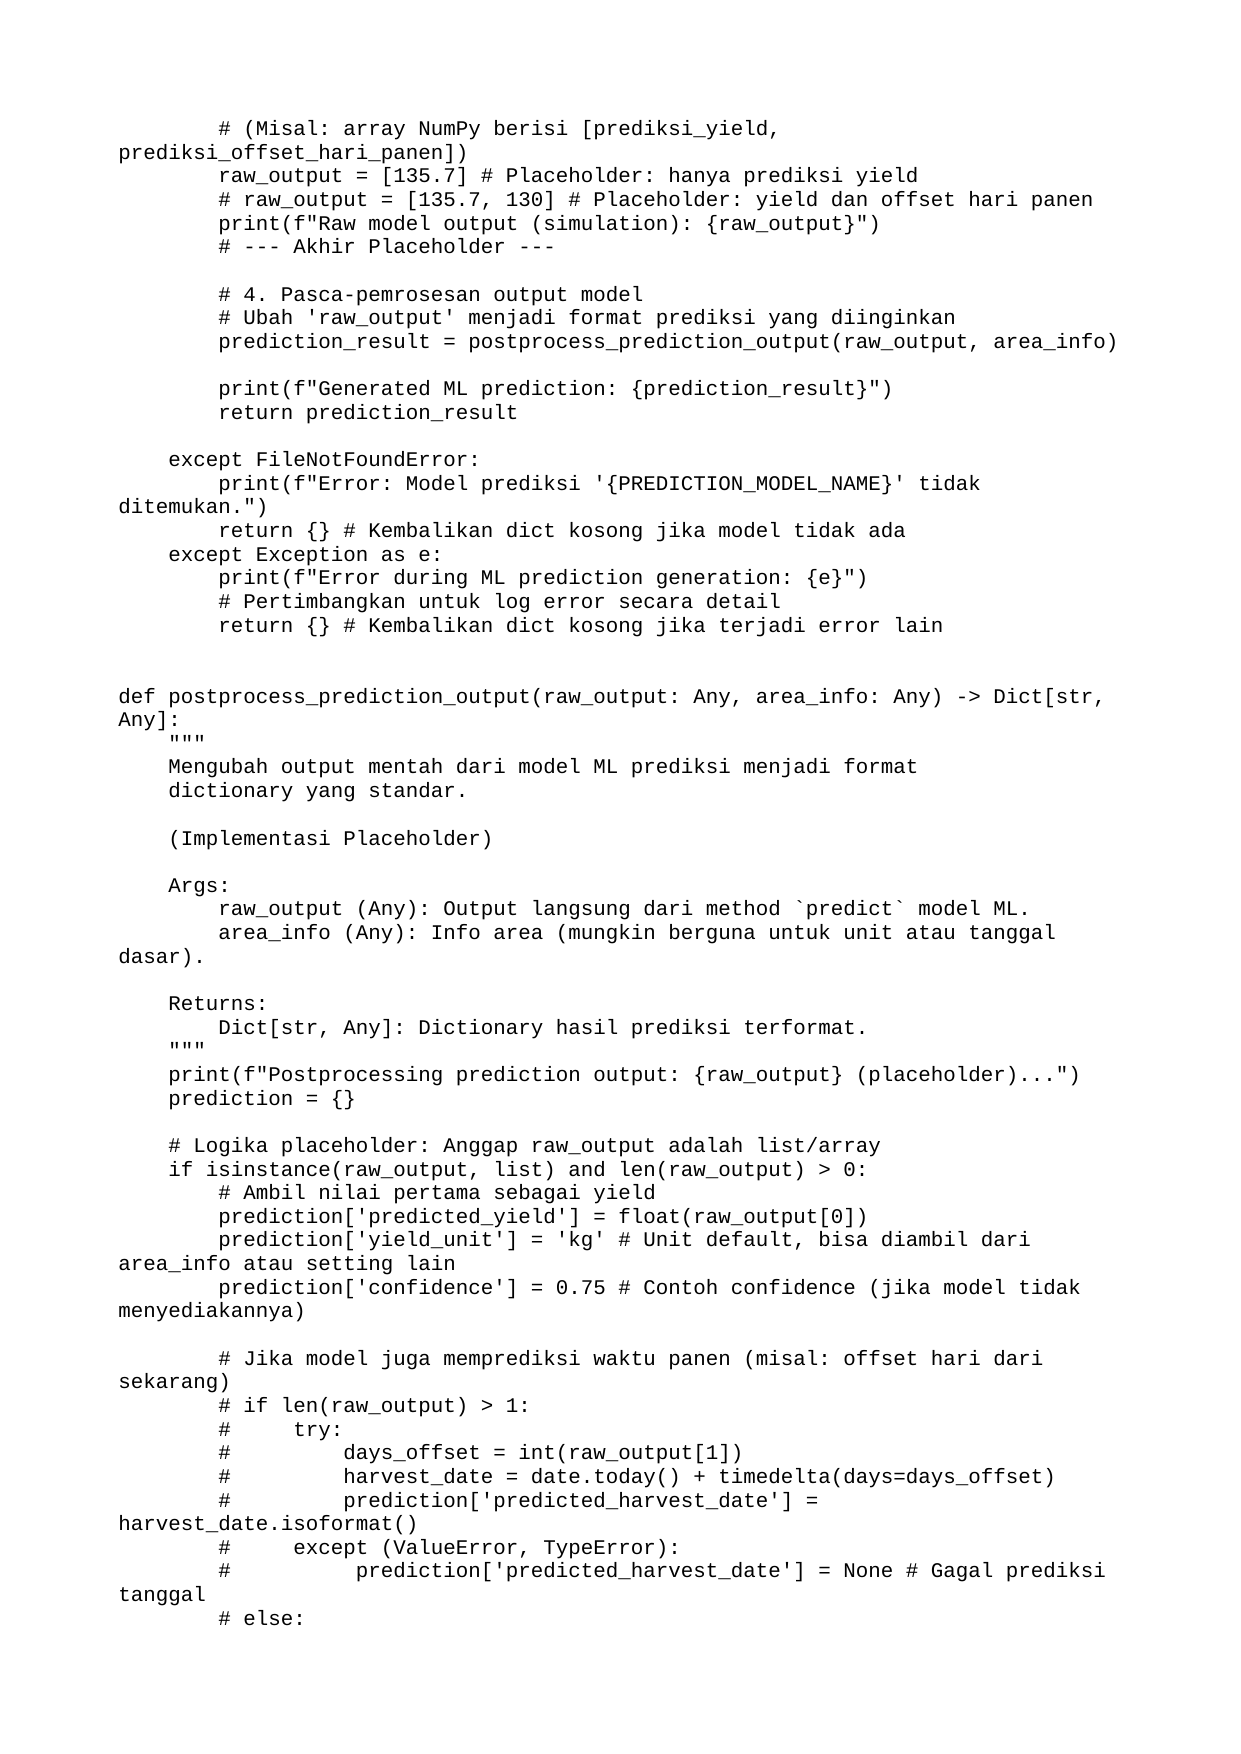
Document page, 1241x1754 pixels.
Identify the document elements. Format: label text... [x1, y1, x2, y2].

text # if len(raw_output) > 1: [118, 1395, 1122, 1419]
text # harvest_date = date.today() + timedelta(days=days_offset) [118, 1466, 1122, 1489]
text # Logika placeholder: Anggap raw_output adalah list/array [118, 1135, 1122, 1158]
text print(f"Error: Model prediksi '{PREDICTION_MODEL_NAME}' tidak ditemukan.") [118, 473, 1122, 520]
text # Ambil nilai pertama sebagai yield [118, 1182, 1122, 1206]
text # prediction['predicted_harvest_date'] = harvest_date.isoformat() [118, 1489, 1122, 1537]
text """ [118, 733, 1122, 757]
text print(f"Raw model output (simulation): {raw_output}") [118, 213, 1122, 236]
text print(f"Postprocessing prediction output: {raw_output} (placeholder)...") [118, 1064, 1122, 1088]
text # else: [118, 1608, 1122, 1631]
text prediction['predicted_yield'] = float(raw_output[0]) [118, 1206, 1122, 1229]
text Returns: [118, 993, 1122, 1017]
text return prediction_result [118, 402, 1122, 426]
text # try: [118, 1419, 1122, 1442]
text Mengubah output mentah dari model ML prediksi menjadi format [118, 757, 1122, 780]
text dictionary yang standar. [118, 780, 1122, 804]
text if isinstance(raw_output, list) and len(raw_output) > 0: [118, 1158, 1122, 1182]
text raw_output (Any): Output langsung dari method `predict` model ML. [118, 898, 1122, 922]
text return {} # Kembalikan dict kosong jika model tidak ada [118, 520, 1122, 544]
text prediction_result = postprocess_prediction_output(raw_output, area_info) [118, 331, 1122, 354]
text (Implementasi Placeholder) [118, 827, 1122, 851]
text print(f"Error during ML prediction generation: {e}") [118, 567, 1122, 591]
text # Ubah 'raw_output' menjadi format prediksi yang diinginkan [118, 307, 1122, 331]
text def postprocess_prediction_output(raw_output: Any, area_info: Any) -> Dict[str, Any]: [118, 686, 1122, 733]
text # (Misal: array NumPy berisi [prediksi_yield, prediksi_offset_hari_panen]) [118, 118, 1122, 165]
text # Pertimbangkan untuk log error secara detail [118, 591, 1122, 615]
text return {} # Kembalikan dict kosong jika terjadi error lain [118, 615, 1122, 638]
text """ [118, 1040, 1122, 1064]
text # --- Akhir Placeholder --- [118, 236, 1122, 260]
text area_info (Any): Info area (mungkin berguna untuk unit atau tanggal dasar). [118, 922, 1122, 969]
text except FileNotFoundError: [118, 449, 1122, 473]
text prediction['yield_unit'] = 'kg' # Unit default, bisa diambil dari area_info atau setting lain [118, 1229, 1122, 1277]
text prediction = {} [118, 1088, 1122, 1111]
text Dict[str, Any]: Dictionary hasil prediksi terformat. [118, 1017, 1122, 1040]
text except Exception as e: [118, 544, 1122, 567]
text print(f"Generated ML prediction: {prediction_result}") [118, 378, 1122, 402]
text raw_output = [135.7] # Placeholder: hanya prediksi yield [118, 165, 1122, 189]
text # except (ValueError, TypeError): [118, 1537, 1122, 1561]
text Args: [118, 875, 1122, 898]
text # days_offset = int(raw_output[1]) [118, 1442, 1122, 1466]
text # prediction['predicted_harvest_date'] = None # Gagal prediksi tanggal [118, 1561, 1122, 1608]
text # raw_output = [135.7, 130] # Placeholder: yield dan offset hari panen [118, 189, 1122, 213]
text prediction['confidence'] = 0.75 # Contoh confidence (jika model tidak menyediakannya) [118, 1277, 1122, 1324]
text # 4. Pasca-pemrosesan output model [118, 284, 1122, 307]
text # Jika model juga memprediksi waktu panen (misal: offset hari dari sekarang) [118, 1348, 1122, 1395]
